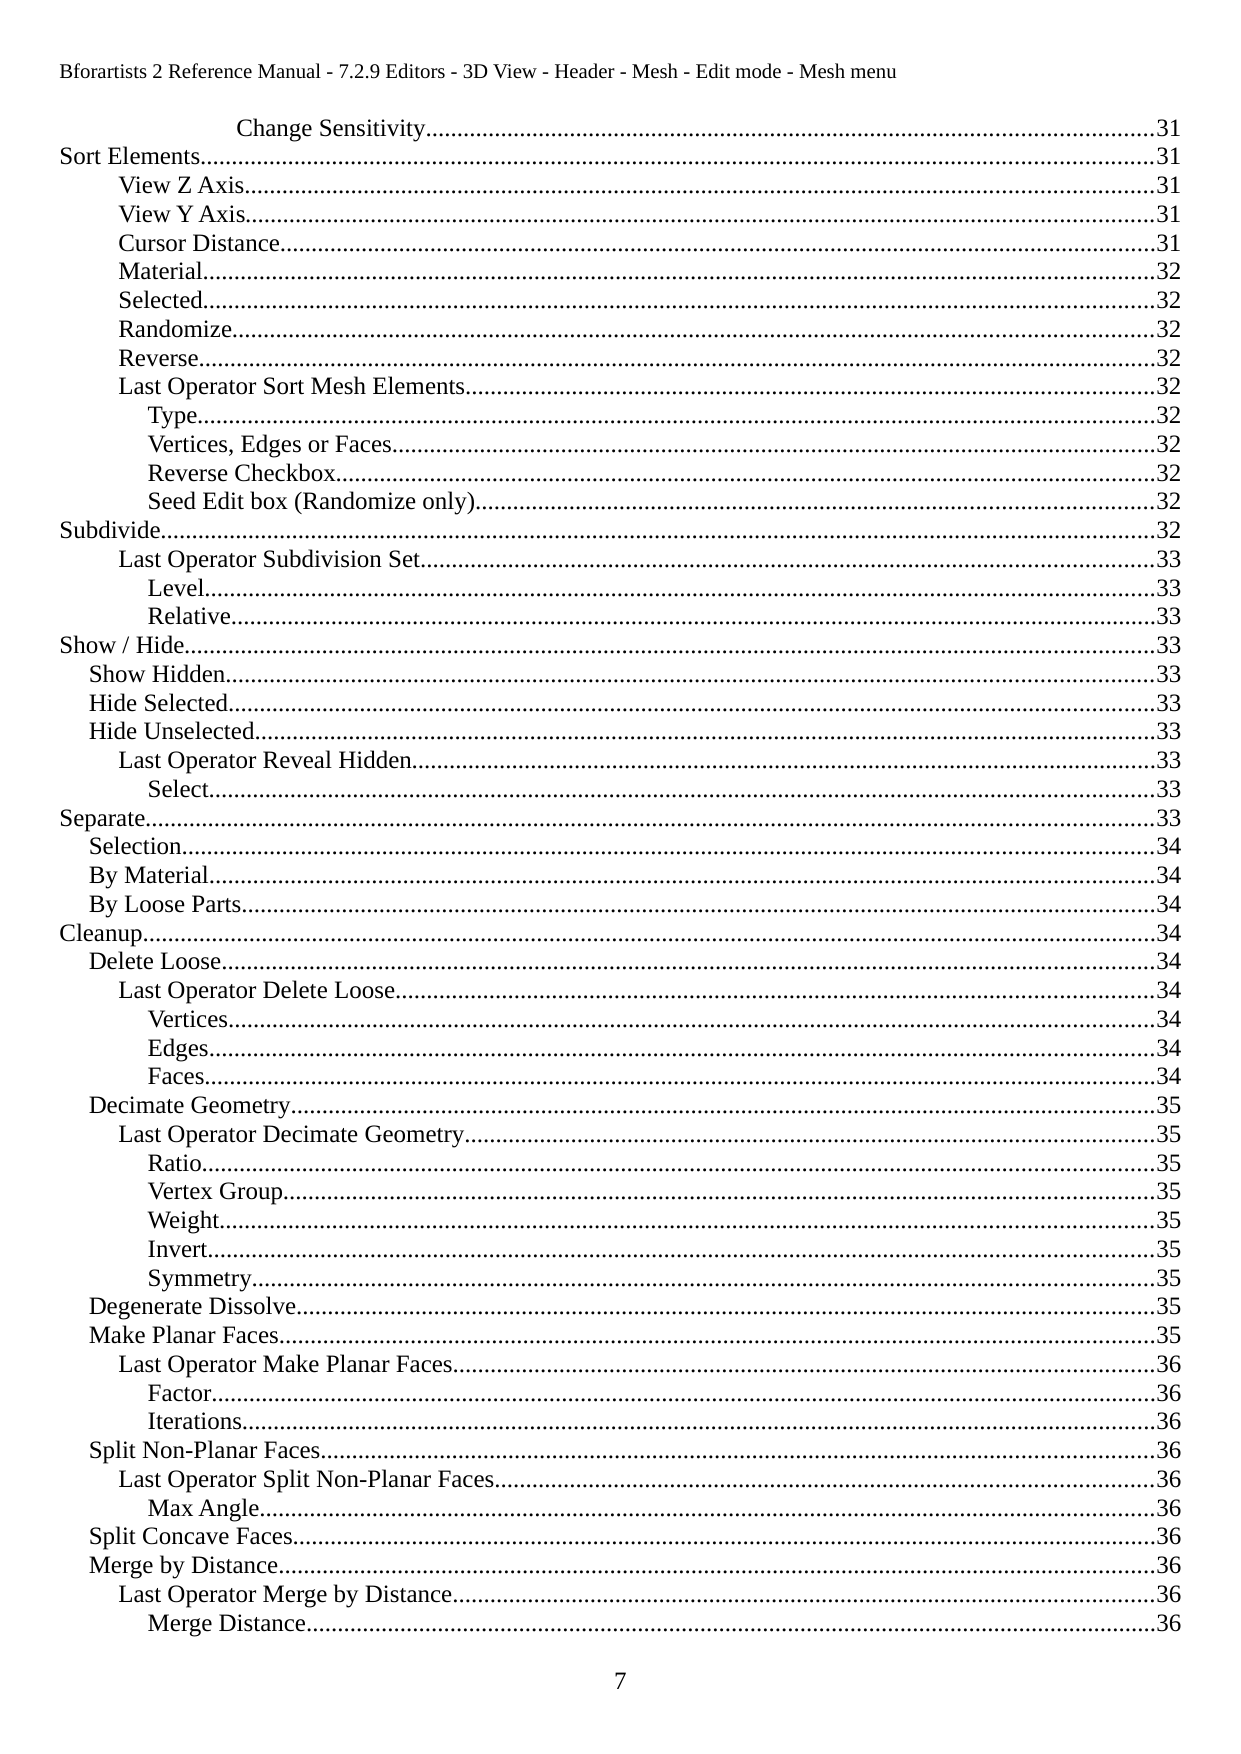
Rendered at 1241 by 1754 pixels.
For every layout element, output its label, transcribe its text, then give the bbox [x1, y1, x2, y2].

text Sort Elements 31 [59, 141, 1181, 170]
text By Loose Parts 34 [88, 889, 1181, 918]
text Seed Edit box (Randomize only) 32 [147, 486, 1181, 515]
text Last Operator Subdivision Set 33 [118, 544, 1181, 573]
text Edges 34 [147, 1033, 1181, 1061]
text Last Operator Split Non-Planar Faces 36 [118, 1464, 1181, 1493]
text Factor 36 [147, 1378, 1181, 1406]
text Reverse 32 [118, 343, 1181, 371]
text Iterations 36 [147, 1406, 1181, 1435]
text Material 32 [118, 256, 1181, 285]
text Level 33 [147, 573, 1181, 601]
text Delete Loose 34 [88, 946, 1181, 975]
text Vertices, Edges or Faces 32 [147, 429, 1181, 458]
text Show / Hide 33 [59, 630, 1181, 659]
text Last Operator Decimate Geometry 35 [118, 1119, 1181, 1148]
text Show Hidden 33 [88, 659, 1181, 688]
text View Z Axis 31 [118, 170, 1181, 199]
text Change Sensitivity 31 [236, 113, 1181, 141]
text By Material 34 [88, 860, 1181, 889]
text Randomize 32 [118, 314, 1181, 343]
text Faces 34 [147, 1061, 1181, 1090]
text Separate 33 [59, 803, 1181, 831]
text Hide Unselected 33 [88, 716, 1181, 745]
text Last Operator Make Planar Faces 36 [118, 1349, 1181, 1378]
text Split Concave Faces 36 [88, 1521, 1181, 1550]
text Type 32 [147, 400, 1181, 429]
text Merge Distance 36 [147, 1608, 1181, 1636]
text Vertices 34 [147, 1004, 1181, 1033]
text Invert 35 [147, 1234, 1181, 1263]
text Hide Selected 33 [88, 688, 1181, 716]
text Max Angle 36 [147, 1493, 1181, 1521]
text Last Operator Sort Mesh Elements 32 [118, 371, 1181, 400]
text Last Operator Merge by Distance 36 [118, 1579, 1181, 1608]
text Split Non-Planar Faces 36 [88, 1435, 1181, 1464]
text Selected 32 [118, 285, 1181, 314]
text Last Operator Delete Loose 34 [118, 975, 1181, 1004]
text Relative 33 [147, 601, 1181, 630]
text Merge by Distance 36 [88, 1550, 1181, 1579]
text Select 33 [147, 774, 1181, 803]
text Reverse Checkbox 32 [147, 458, 1181, 486]
text Symmetry 35 [147, 1263, 1181, 1291]
text View Y Axis 31 [118, 199, 1181, 228]
text Cursor Distance 31 [118, 228, 1181, 256]
text Weight 35 [147, 1205, 1181, 1234]
text Cleanup 34 [59, 918, 1181, 946]
text Make Planar Faces 35 [88, 1320, 1181, 1349]
text Last Operator Reveal Hidden 33 [118, 745, 1181, 774]
text Vertex Group 35 [147, 1176, 1181, 1205]
text Selection 34 [88, 831, 1181, 860]
text Degenerate Dissolve 35 [88, 1291, 1181, 1320]
text Ratio 35 [147, 1148, 1181, 1176]
text Decimate Geometry 35 [88, 1090, 1181, 1119]
text Subdivide 32 [59, 515, 1181, 544]
